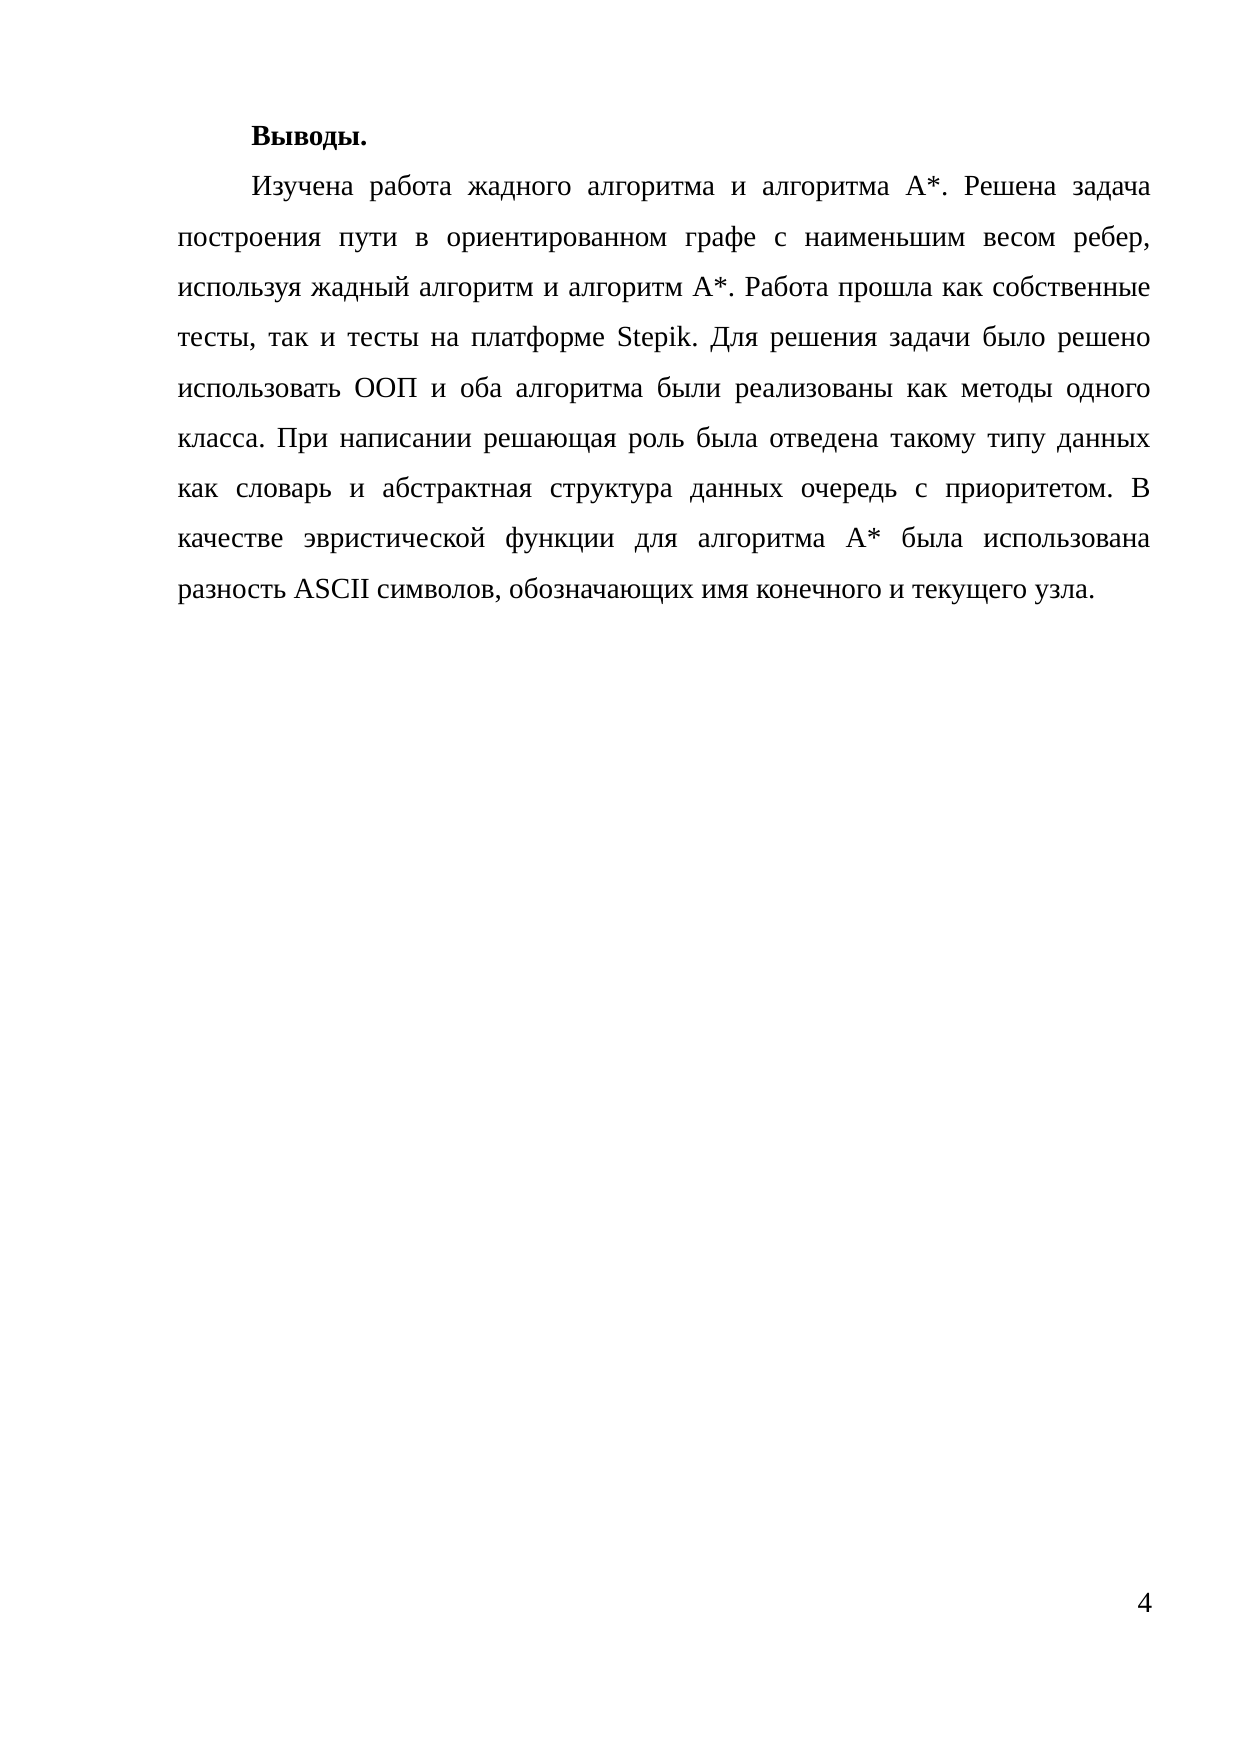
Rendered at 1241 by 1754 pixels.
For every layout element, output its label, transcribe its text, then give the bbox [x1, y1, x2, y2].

subtitle Выводы. [177, 118, 1152, 152]
text Изучена работа жадного алгоритма и алгоритма А*. Решена задача построения пути в ориентированном графе с наименьшим весом ребер, используя жадный алгоритм и алгоритм А*. Работа прошла как собственные тесты, так и тесты на платформе Stepik. Для решения задачи было решено использовать ООП и оба алгоритма были реализованы как методы одного класса. При написании решающая роль была отведена такому типу данных как словарь и абстрактная структура данных очередь с приоритетом. В качестве эвристической функции для алгоритма А* была использована разность ASCII символов, обозначающих имя конечного и текущего узла. [177, 168, 1152, 604]
